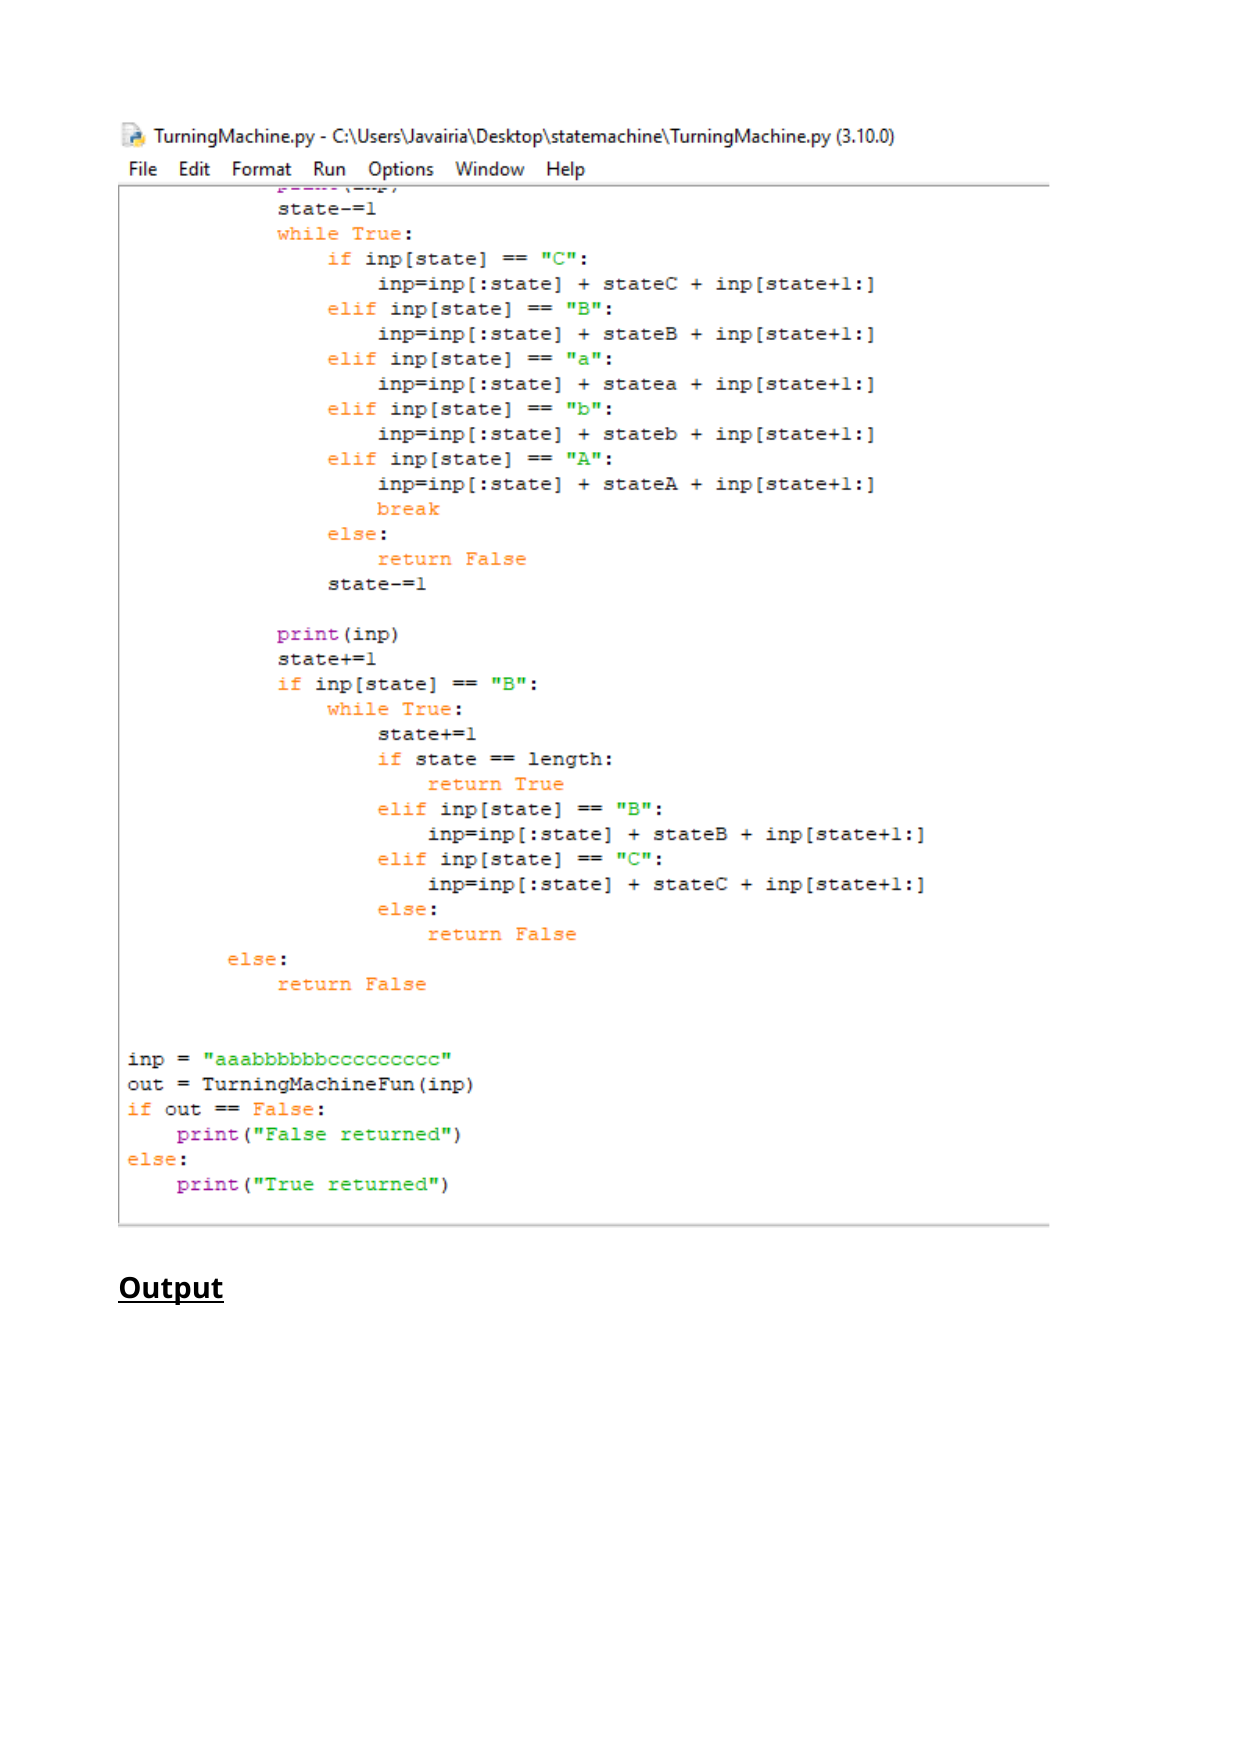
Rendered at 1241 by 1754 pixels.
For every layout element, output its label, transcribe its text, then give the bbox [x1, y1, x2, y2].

text Output [118, 1267, 1122, 1307]
